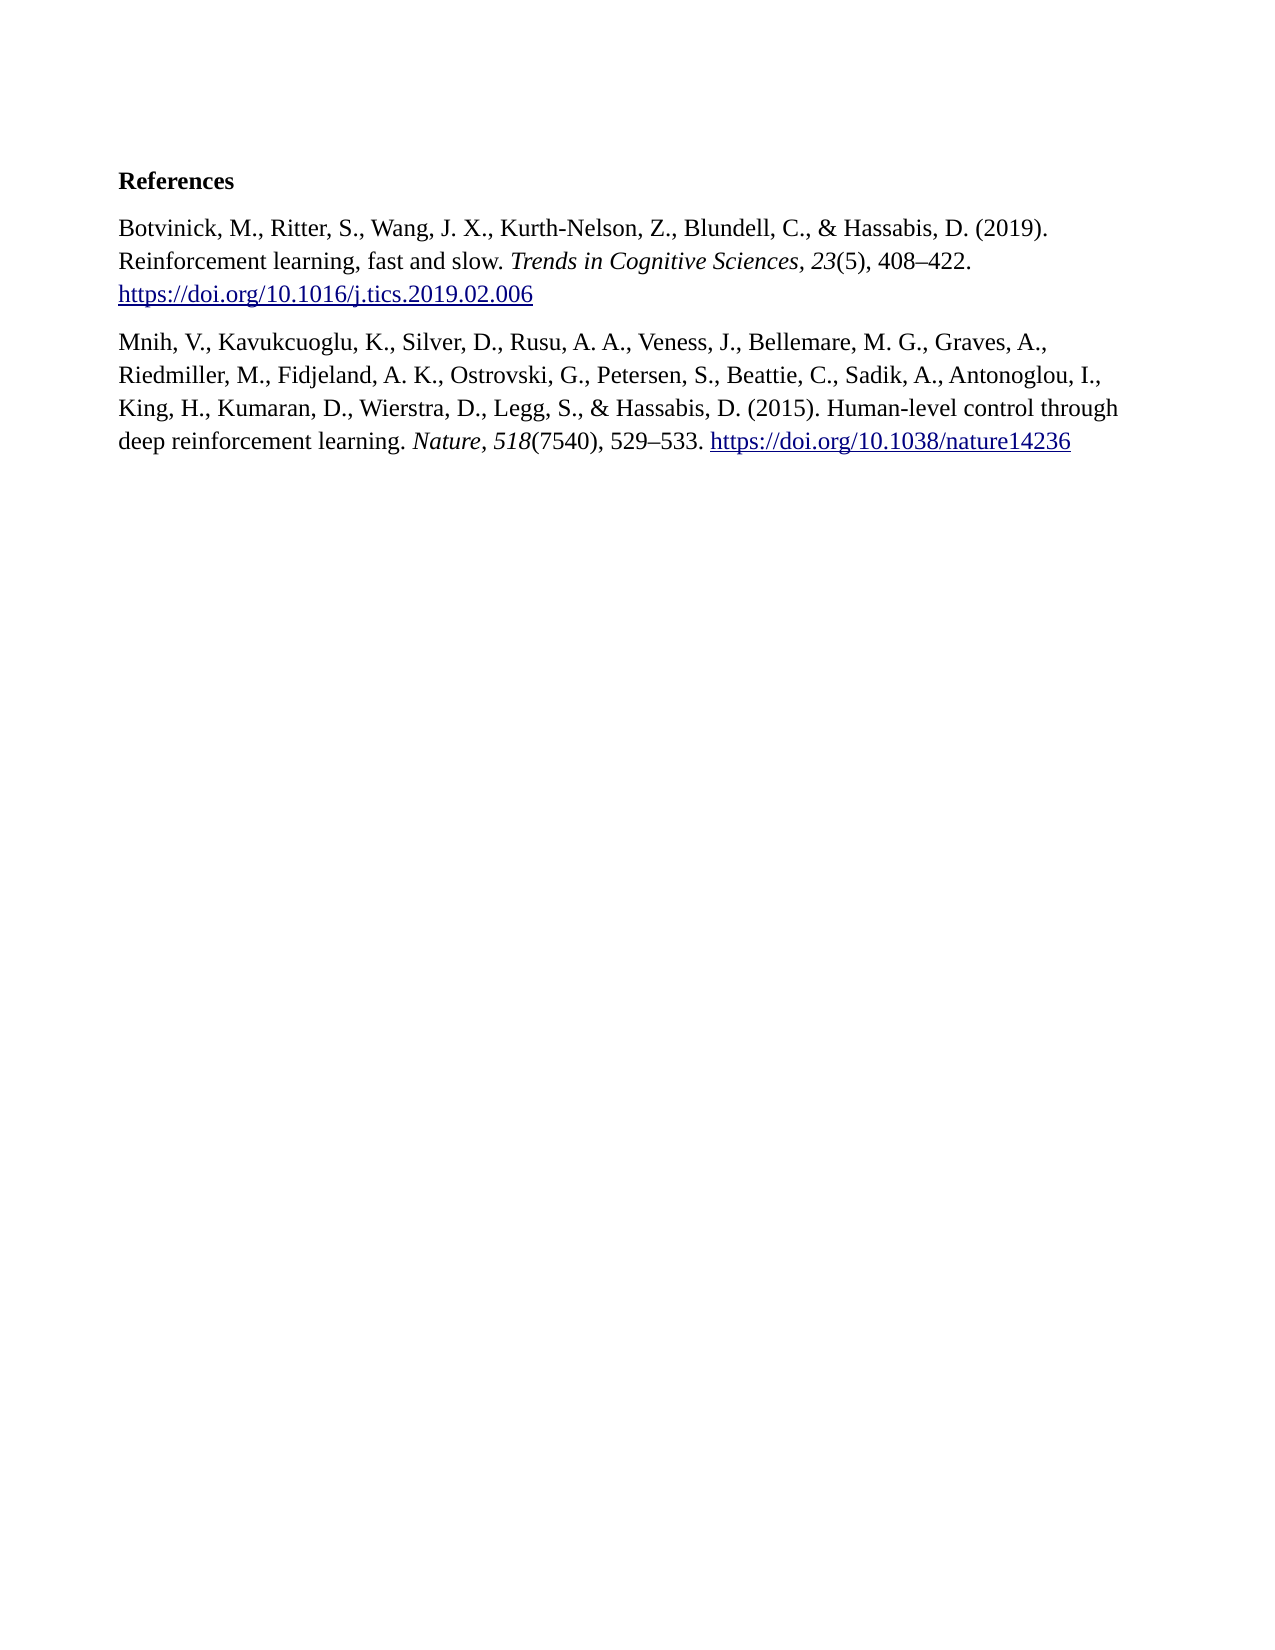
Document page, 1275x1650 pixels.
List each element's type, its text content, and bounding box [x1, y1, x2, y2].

text Mnih, V., Kavukcuoglu, K., Silver, D., Rusu, A. A., Veness, J., Bellemare, M. G., Graves, A., Riedmiller, M., Fidjeland, A. K., Ostrovski, G., Petersen, S., Beattie, C., Sadik, A., Antonoglou, I., King, H., Kumaran, D., Wierstra, D., Legg, S., & Hassabis, D. (2015). Human-level control through deep reinforcement learning. Nature, 518(7540), 529–533. https://doi.org/10.1038/nature14236 [118, 327, 1157, 455]
subtitle References [118, 166, 1157, 194]
text Botvinick, M., Ritter, S., Wang, J. X., Kurth-Nelson, Z., Blundell, C., & Hassabis, D. (2019). Reinforcement learning, fast and slow. Trends in Cognitive Sciences, 23(5), 408–422. https://doi.org/10.1016/j.tics.2019.02.006 [118, 213, 1157, 308]
